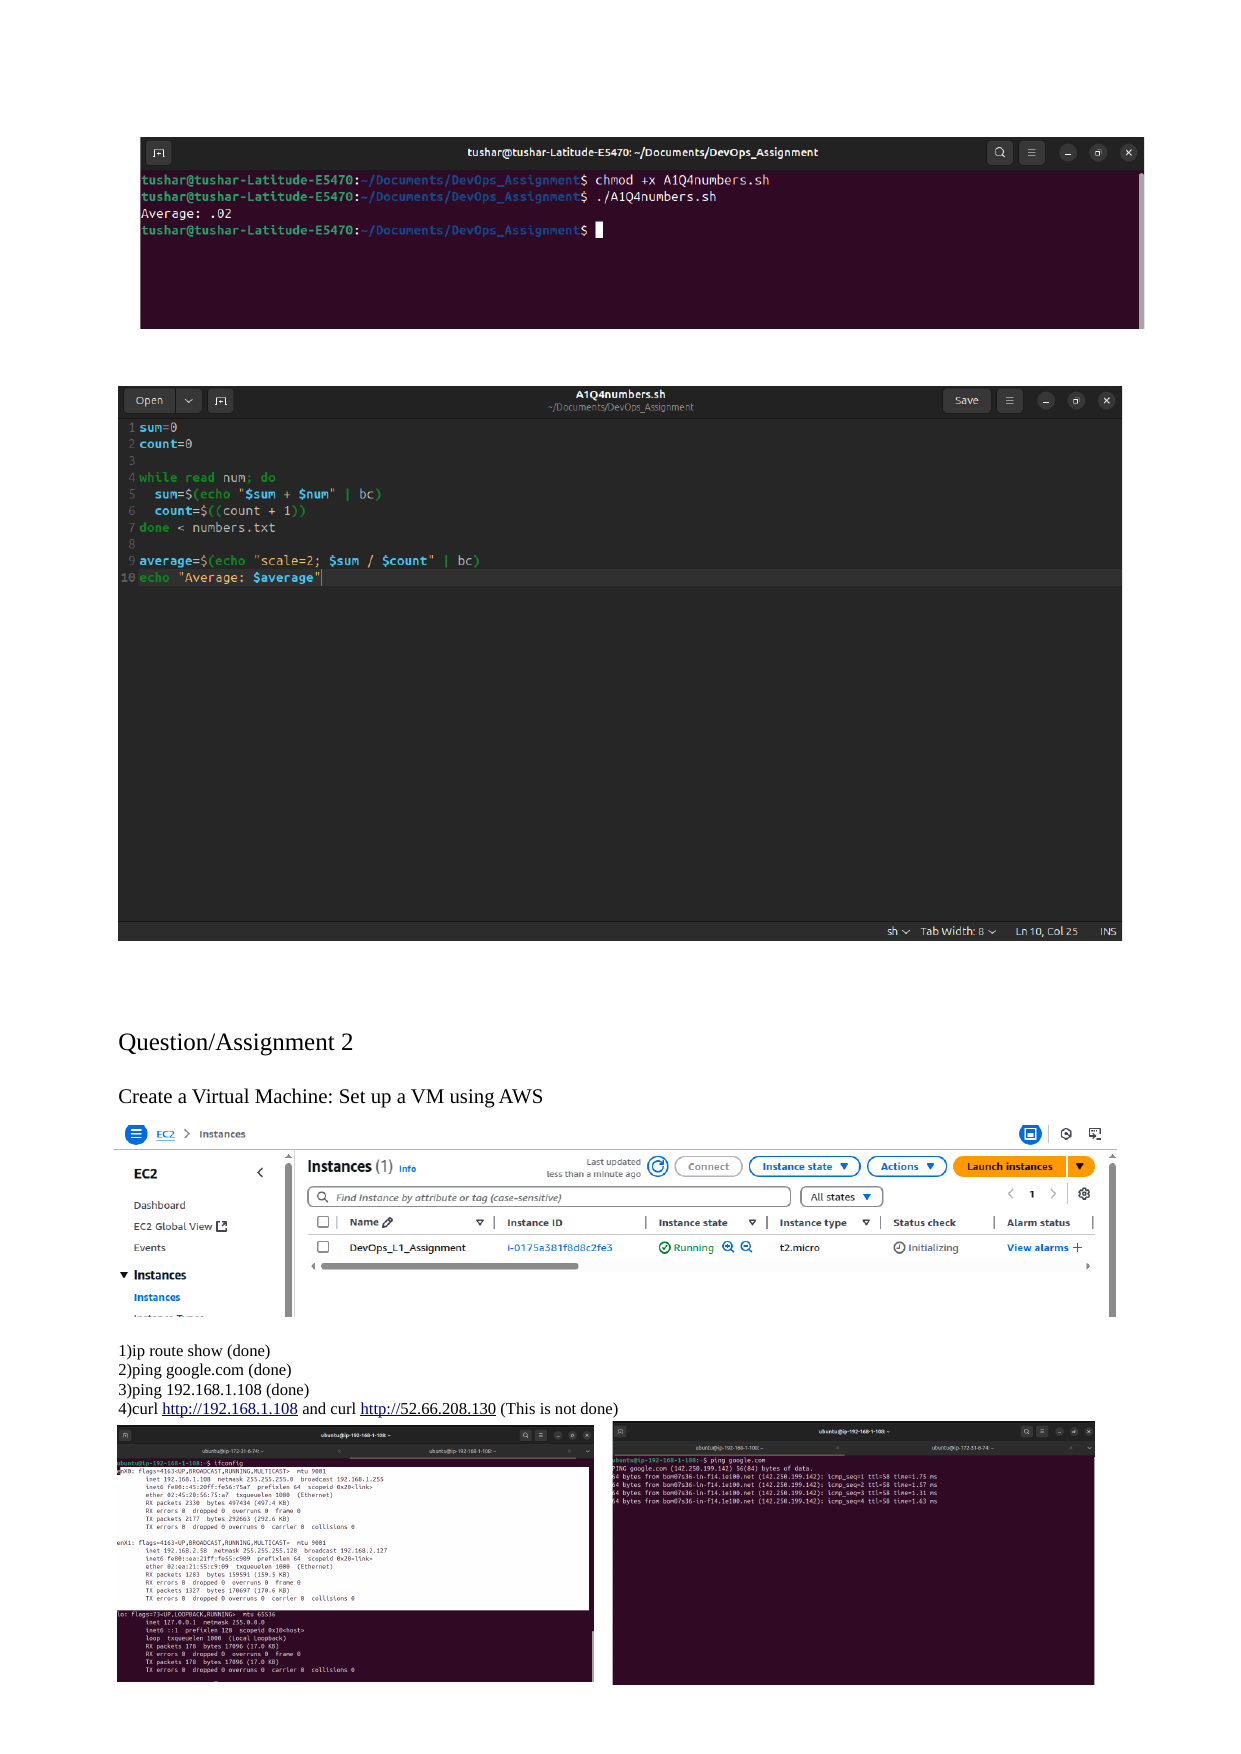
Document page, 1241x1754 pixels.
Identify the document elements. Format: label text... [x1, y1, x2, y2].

picture [612, 1421, 1095, 1685]
picture [118, 386, 1123, 941]
text 1)ip route show (done) [118, 1341, 1122, 1360]
text 2)ping google.com (done) [118, 1360, 1122, 1379]
picture [117, 1425, 594, 1682]
picture [140, 137, 1145, 329]
picture [113, 1125, 1118, 1317]
text 3)ping 192.168.1.108 (done) [118, 1379, 1122, 1398]
text 4)curl http://192.168.1.108 and curl http://52.66.208.130 (This is not done) [118, 1398, 1122, 1418]
text Create a Virtual Machine: Set up a VM using AWS [118, 1084, 1122, 1108]
text Question/Assignment 2 [118, 1027, 1122, 1056]
